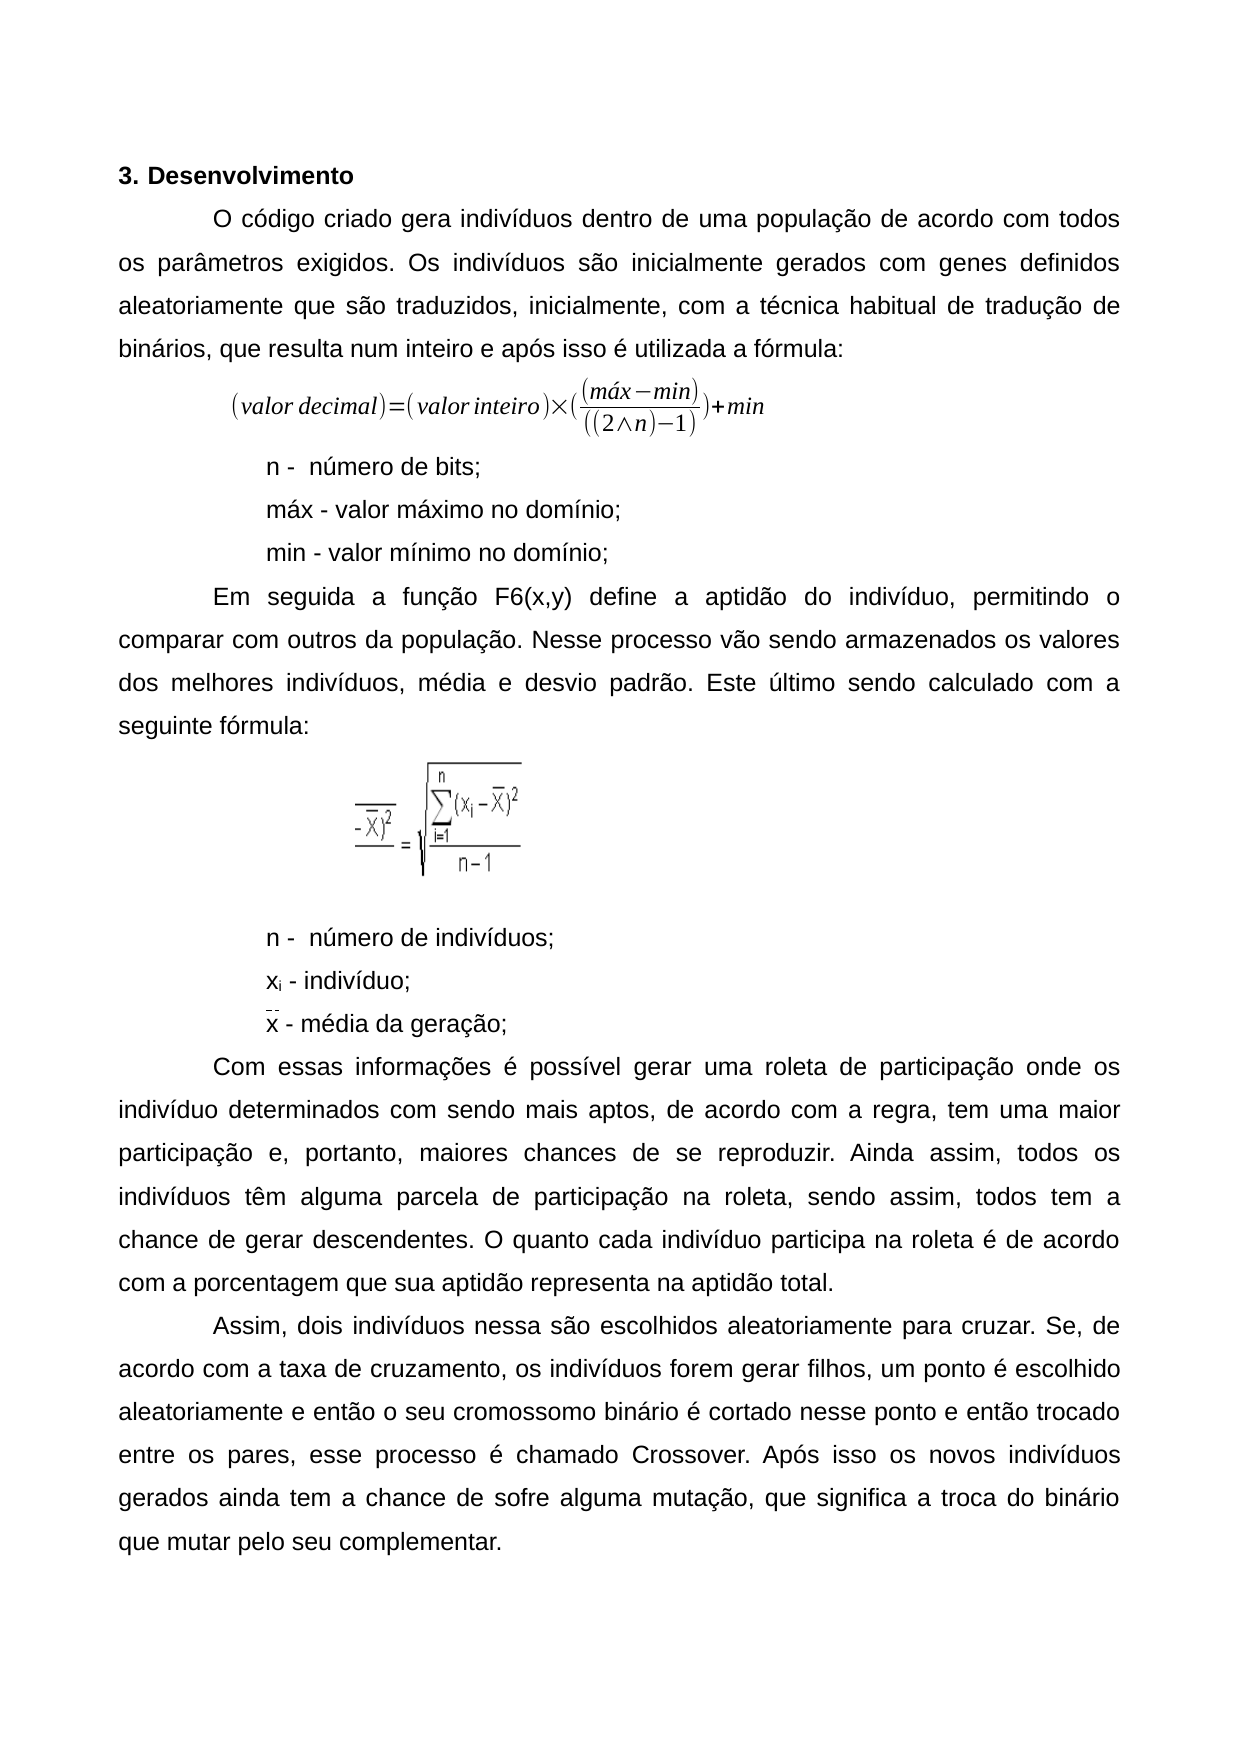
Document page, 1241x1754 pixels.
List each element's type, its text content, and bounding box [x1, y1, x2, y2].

list Desenvolvimento [118, 161, 1122, 190]
text min - valor mínimo no domínio; [118, 538, 1122, 567]
text n - número de bits; [118, 452, 1122, 481]
text máx - valor máximo no domínio; [118, 495, 1122, 524]
text Em seguida a função F6(x,y) define a aptidão do indivíduo, permitindo o comparar com outros da população. Nesse processo vão sendo armazenados os valores dos melhores indivíduos, média e desvio padrão. Este último sendo calculado com a seguinte fórmula: [118, 582, 1122, 740]
text Com essas informações é possível gerar uma roleta de participação onde os indivíduo determinados com sendo mais aptos, de acordo com a regra, tem uma maior participação e, portanto, maiores chances de se reproduzir. Ainda assim, todos os indivíduos têm alguma parcela de participação na roleta, sendo assim, todos tem a chance de gerar descendentes. O quanto cada indivíduo participa na roleta é de acordo com a porcentagem que sua aptidão representa na aptidão total. [118, 1052, 1122, 1297]
text Assim, dois indivíduos nessa são escolhidos aleatoriamente para cruzar. Se, de acordo com a taxa de cruzamento, os indivíduos forem gerar filhos, um ponto é escolhido aleatoriamente e então o seu cromossomo binário é cortado nesse ponto e então trocado entre os pares, esse processo é chamado Crossover. Após isso os novos indivíduos gerados ainda tem a chance de sofre alguma mutação, que significa a troca do binário que mutar pelo seu complementar. [118, 1311, 1122, 1555]
text x - média da geração; [118, 1009, 1122, 1038]
text O código criado gera indivíduos dentro de uma população de acordo com todos os parâmetros exigidos. Os indivíduos são inicialmente gerados com genes definidos aleatoriamente que são traduzidos, inicialmente, com a técnica habitual de tradução de binários, que resulta num inteiro e após isso é utilizada a fórmula: [118, 204, 1122, 362]
text xi - indivíduo; [118, 966, 1122, 995]
picture [355, 755, 526, 909]
text n - número de indivíduos; [118, 754, 1122, 952]
